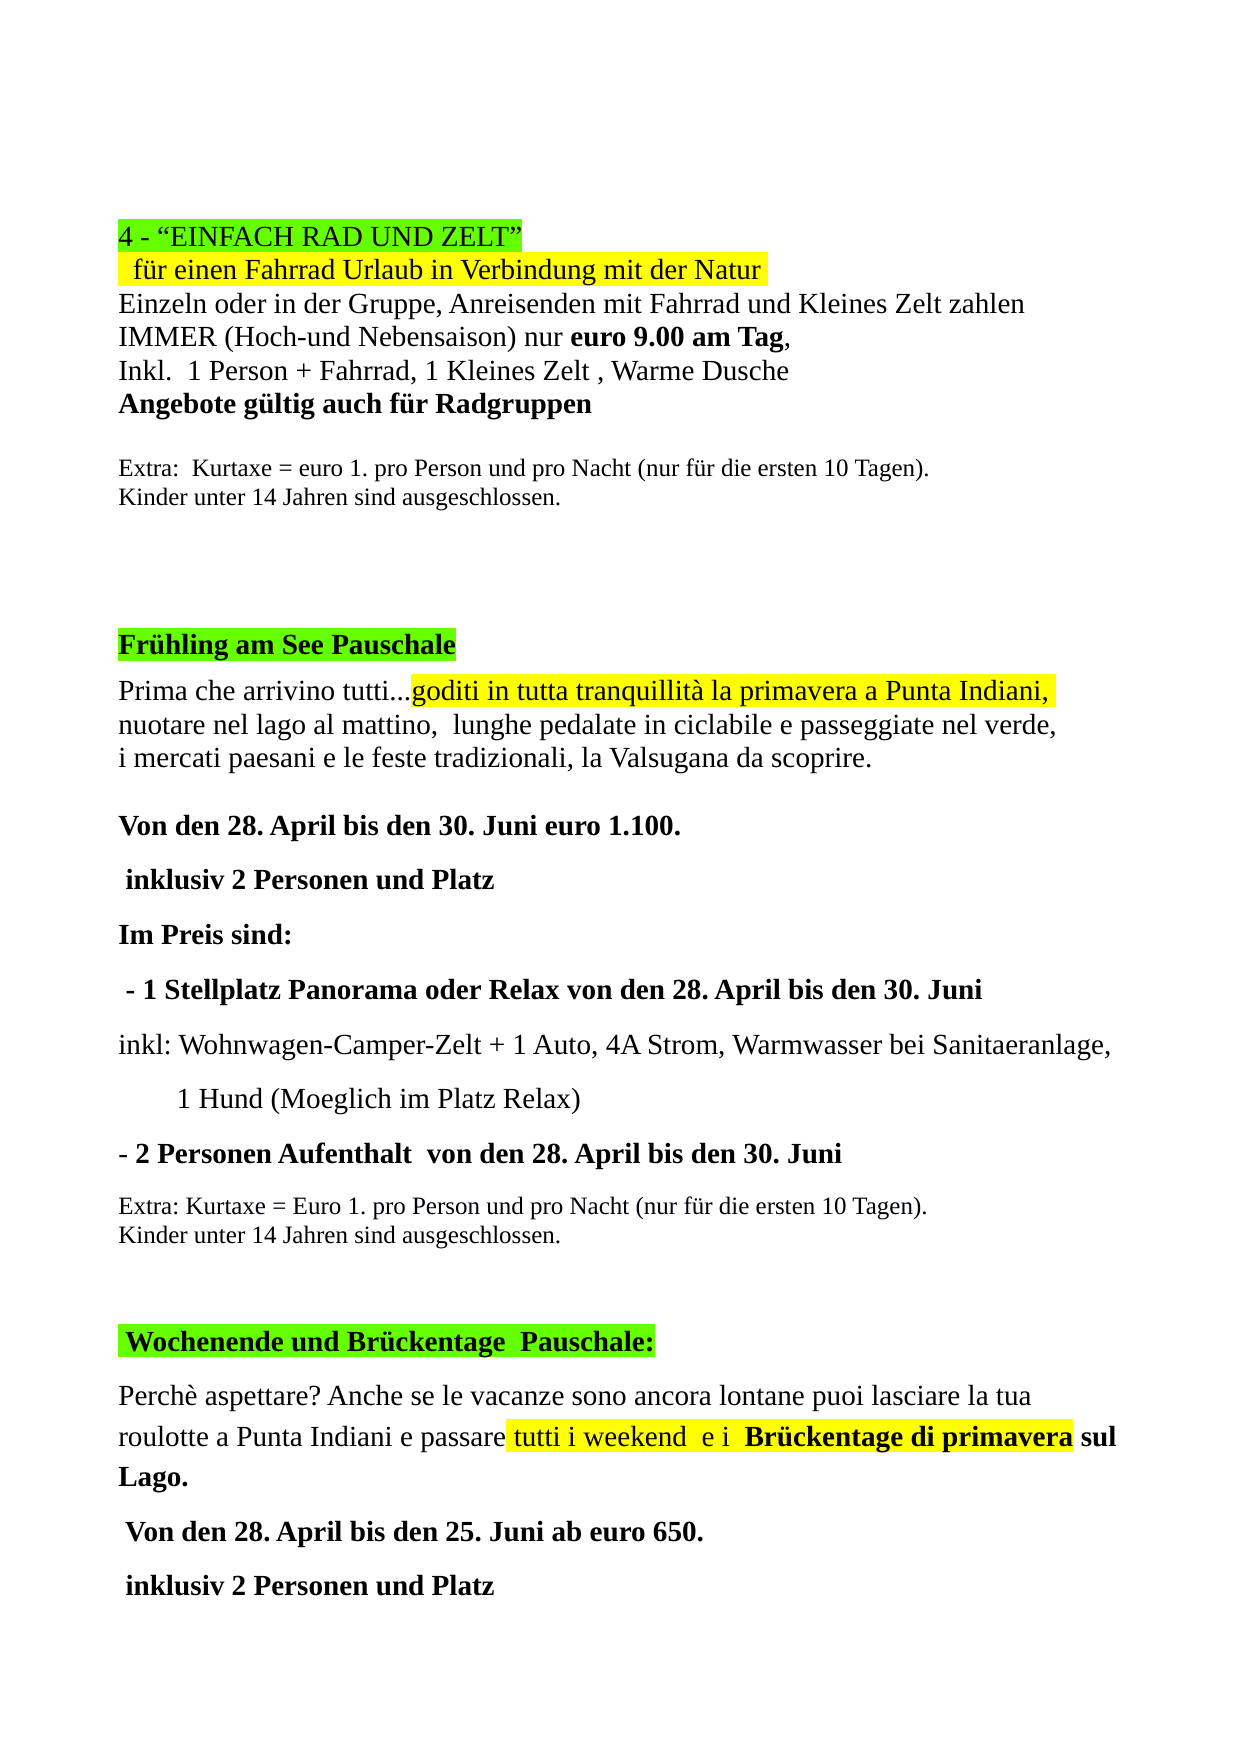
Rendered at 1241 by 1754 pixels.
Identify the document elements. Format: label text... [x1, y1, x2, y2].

text Extra: Kurtaxe = euro 1. pro Person und pro Nacht (nur für die ersten 10 Tagen). [118, 453, 1122, 482]
text Inkl. 1 Person + Fahrrad, 1 Kleines Zelt , Warme Dusche [118, 353, 1122, 386]
text Kinder unter 14 Jahren sind ausgeschlossen. [118, 482, 1122, 511]
text i mercati paesani e le feste tradizionali, la Valsugana da scoprire. [118, 741, 1122, 774]
text - 1 Stellplatz Panorama oder Relax von den 28. April bis den 30. Juni [118, 972, 1122, 1006]
text Im Preis sind: [118, 917, 1122, 951]
text - 2 Personen Aufenthalt von den 28. April bis den 30. Juni [118, 1136, 1122, 1170]
text inklusiv 2 Personen und Platz [118, 1568, 1122, 1602]
text Wochenende und Brückentage Pauschale: [118, 1324, 1122, 1357]
text Von den 28. April bis den 30. Juni euro 1.100. [118, 808, 1122, 841]
text Angebote gültig auch für Radgruppen [118, 386, 1122, 453]
text inkl: Wohnwagen-Camper-Zelt + 1 Auto, 4A Strom, Warmwasser bei Sanitaeranlage, [118, 1027, 1122, 1060]
text inklusiv 2 Personen und Platz [118, 862, 1122, 896]
subtitle Frühling am See Pauschale [118, 627, 1122, 661]
text nuotare nel lago al mattino, lunghe pedalate in ciclabile e passeggiate nel verde, [118, 707, 1122, 741]
text Kinder unter 14 Jahren sind ausgeschlossen. [118, 1220, 1122, 1249]
text Einzeln oder in der Gruppe, Anreisenden mit Fahrrad und Kleines Zelt zahlen IMMER (Hoch-und Nebensaison) nur euro 9.00 am Tag, [118, 286, 1122, 353]
text für einen Fahrrad Urlaub in Verbindung mit der Natur [118, 252, 1122, 286]
text 4 - “EINFACH RAD UND ZELT” [118, 219, 1122, 252]
text Perchè aspettare? Anche se le vacanze sono ancora lontane puoi lasciare la tua roulotte a Punta Indiani e passare tutti i weekend e i Brückentage di primavera sul Lago. [118, 1378, 1122, 1492]
text Extra: Kurtaxe = Euro 1. pro Person und pro Nacht (nur für die ersten 10 Tagen). [118, 1191, 1122, 1220]
text Prima che arrivino tutti...goditi in tutta tranquillità la primavera a Punta Indiani, [118, 673, 1122, 707]
text 1 Hund (Moeglich im Platz Relax) [118, 1082, 1122, 1115]
text Von den 28. April bis den 25. Juni ab euro 650. [118, 1514, 1122, 1547]
